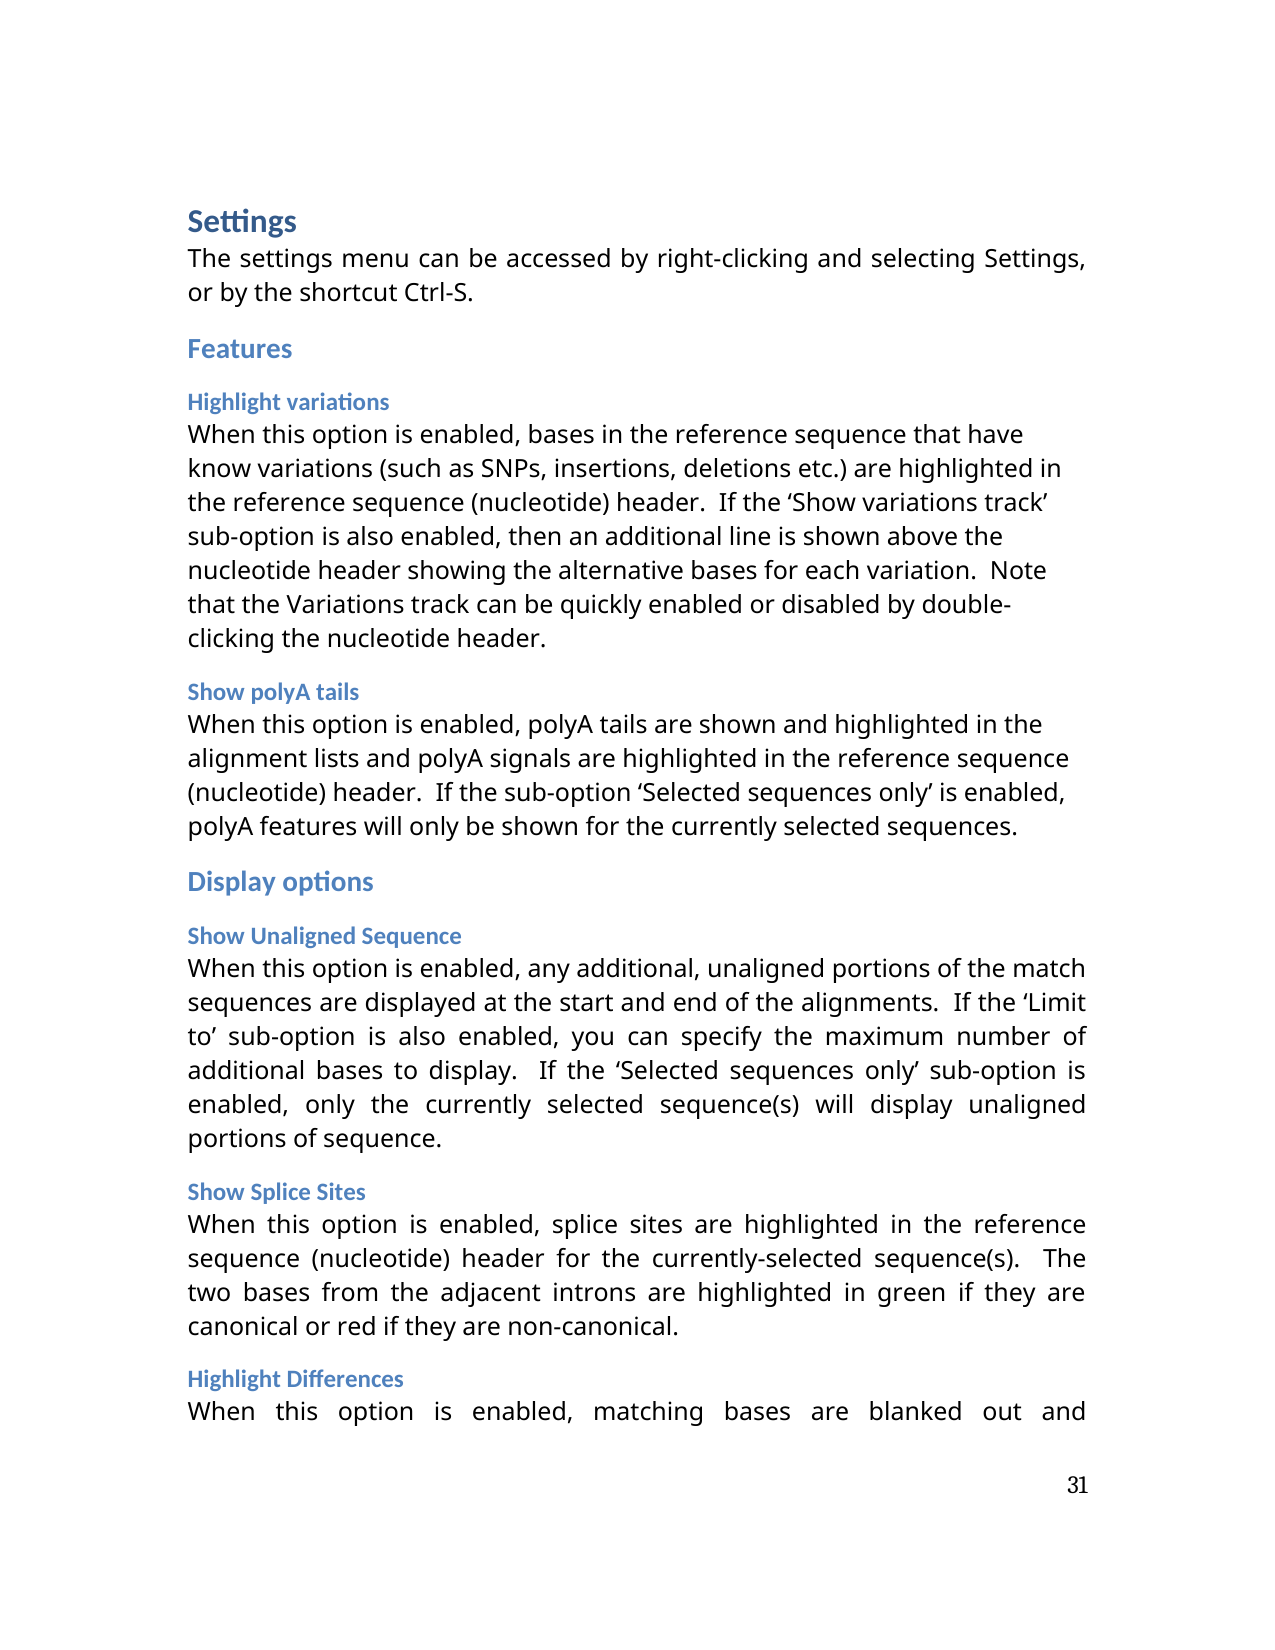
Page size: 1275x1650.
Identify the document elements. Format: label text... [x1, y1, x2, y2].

subtitle Highlight variations [187, 386, 1087, 417]
text When this option is enabled, splice sites are highlighted in the reference sequence (nucleotide) header for the currently-selected sequence(s). The two bases from the adjacent introns are highlighted in green if they are canonical or red if they are non-canonical. [187, 1206, 1087, 1342]
subtitle Show polyA tails [187, 676, 1087, 706]
subtitle Features [187, 330, 1087, 365]
subtitle Show Unaligned Sequence [187, 920, 1087, 951]
text When this option is enabled, matching bases are blanked out and [187, 1394, 1087, 1428]
subtitle Highlight Differences [187, 1363, 1087, 1394]
subtitle Show Splice Sites [187, 1176, 1087, 1206]
text When this option is enabled, any additional, unaligned portions of the match sequences are displayed at the start and end of the alignments. If the ‘Limit to’ sub-option is also enabled, you can specify the maximum number of additional bases to display. If the ‘Selected sequences only’ sub-option is enabled, only the currently selected sequence(s) will display unaligned portions of sequence. [187, 951, 1087, 1155]
text When this option is enabled, bases in the reference sequence that have know variations (such as SNPs, insertions, deletions etc.) are highlighted in the reference sequence (nucleotide) header. If the ‘Show variations track’ sub-option is also enabled, then an additional line is shown above the nucleotide header showing the alternative bases for each variation. Note that the Variations track can be quickly enabled or disabled by double-clicking the nucleotide header. [187, 417, 1087, 655]
subtitle Settings [187, 200, 1087, 241]
subtitle Display options [187, 863, 1087, 899]
text The settings menu can be accessed by right-clicking and selecting Settings, or by the shortcut Ctrl-S. [187, 241, 1087, 309]
text When this option is enabled, polyA tails are shown and highlighted in the alignment lists and polyA signals are highlighted in the reference sequence (nucleotide) header. If the sub-option ‘Selected sequences only’ is enabled, polyA features will only be shown for the currently selected sequences. [187, 706, 1087, 843]
